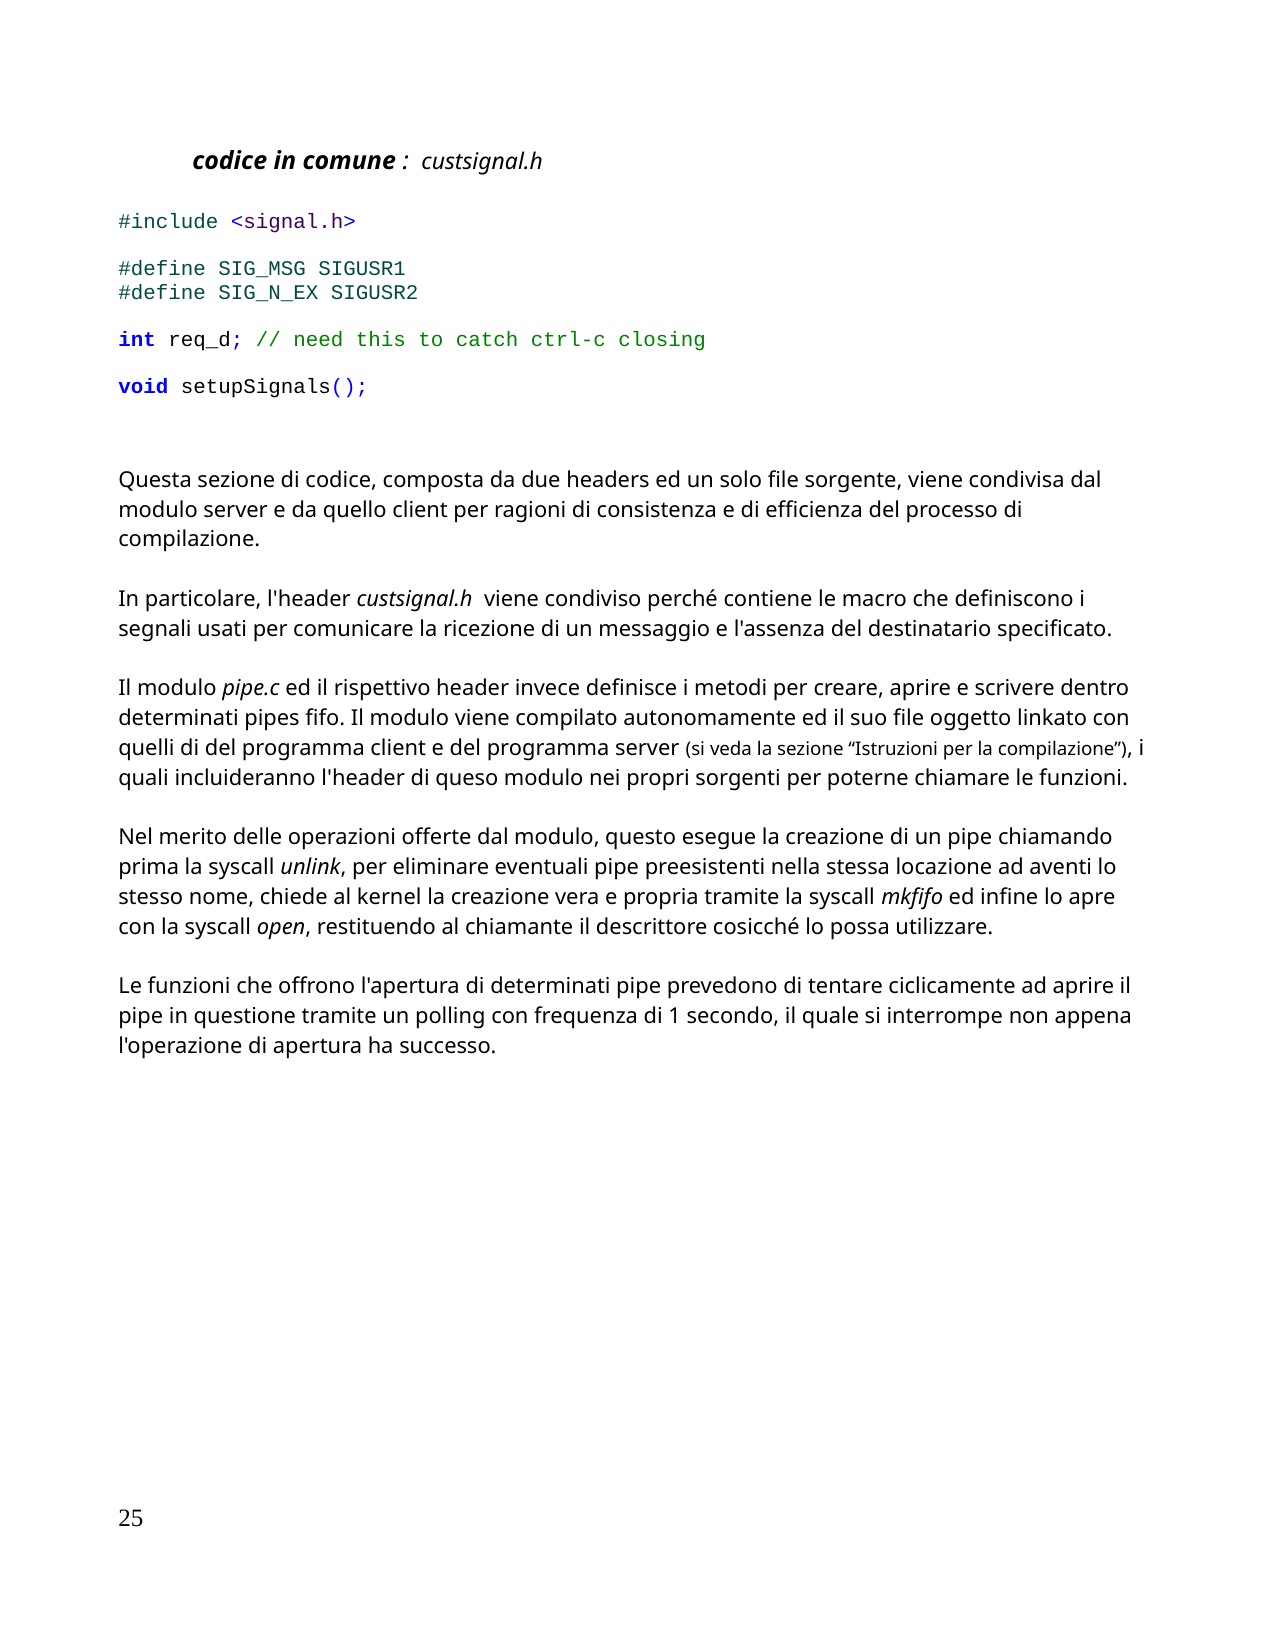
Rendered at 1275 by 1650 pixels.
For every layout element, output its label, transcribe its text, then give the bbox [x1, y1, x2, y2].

text codice in comune : custsignal.h [118, 143, 1157, 177]
text #define SIG_MSG SIGUSR1 [118, 258, 1157, 282]
text Il modulo pipe.c ed il rispettivo header invece definisce i metodi per creare, aprire e scrivere dentro determinati pipes fifo. Il modulo viene compilato autonomamente ed il suo file oggetto linkato con quelli di del programma client e del programma server (si veda la sezione “Istruzioni per la compilazione”), i quali incluideranno l'header di queso modulo nei propri sorgenti per poterne chiamare le funzioni. [118, 672, 1157, 791]
text int req_d; // need this to catch ctrl-c closing [118, 329, 1157, 353]
text Questa sezione di codice, composta da due headers ed un solo file sorgente, viene condivisa dal modulo server e da quello client per ragioni di consistenza e di efficienza del processo di compilazione. [118, 464, 1157, 553]
text #define SIG_N_EX SIGUSR2 [118, 282, 1157, 306]
text Le funzioni che offrono l'apertura di determinati pipe prevedono di tentare ciclicamente ad aprire il pipe in questione tramite un polling con frequenza di 1 secondo, il quale si interrompe non appena l'operazione di apertura ha successo. [118, 970, 1157, 1059]
text void setupSignals(); [118, 377, 1157, 400]
text Nel merito delle operazioni offerte dal modulo, questo esegue la creazione di un pipe chiamando prima la syscall unlink, per eliminare eventuali pipe preesistenti nella stessa locazione ad aventi lo stesso nome, chiede al kernel la creazione vera e propria tramite la syscall mkfifo ed infine lo apre con la syscall open, restituendo al chiamante il descrittore cosicché lo possa utilizzare. [118, 821, 1157, 940]
text In particolare, l'header custsignal.h viene condiviso perché contiene le macro che definiscono i segnali usati per comunicare la ricezione di un messaggio e l'assenza del destinatario specificato. [118, 583, 1157, 642]
text #include <signal.h> [118, 211, 1157, 235]
